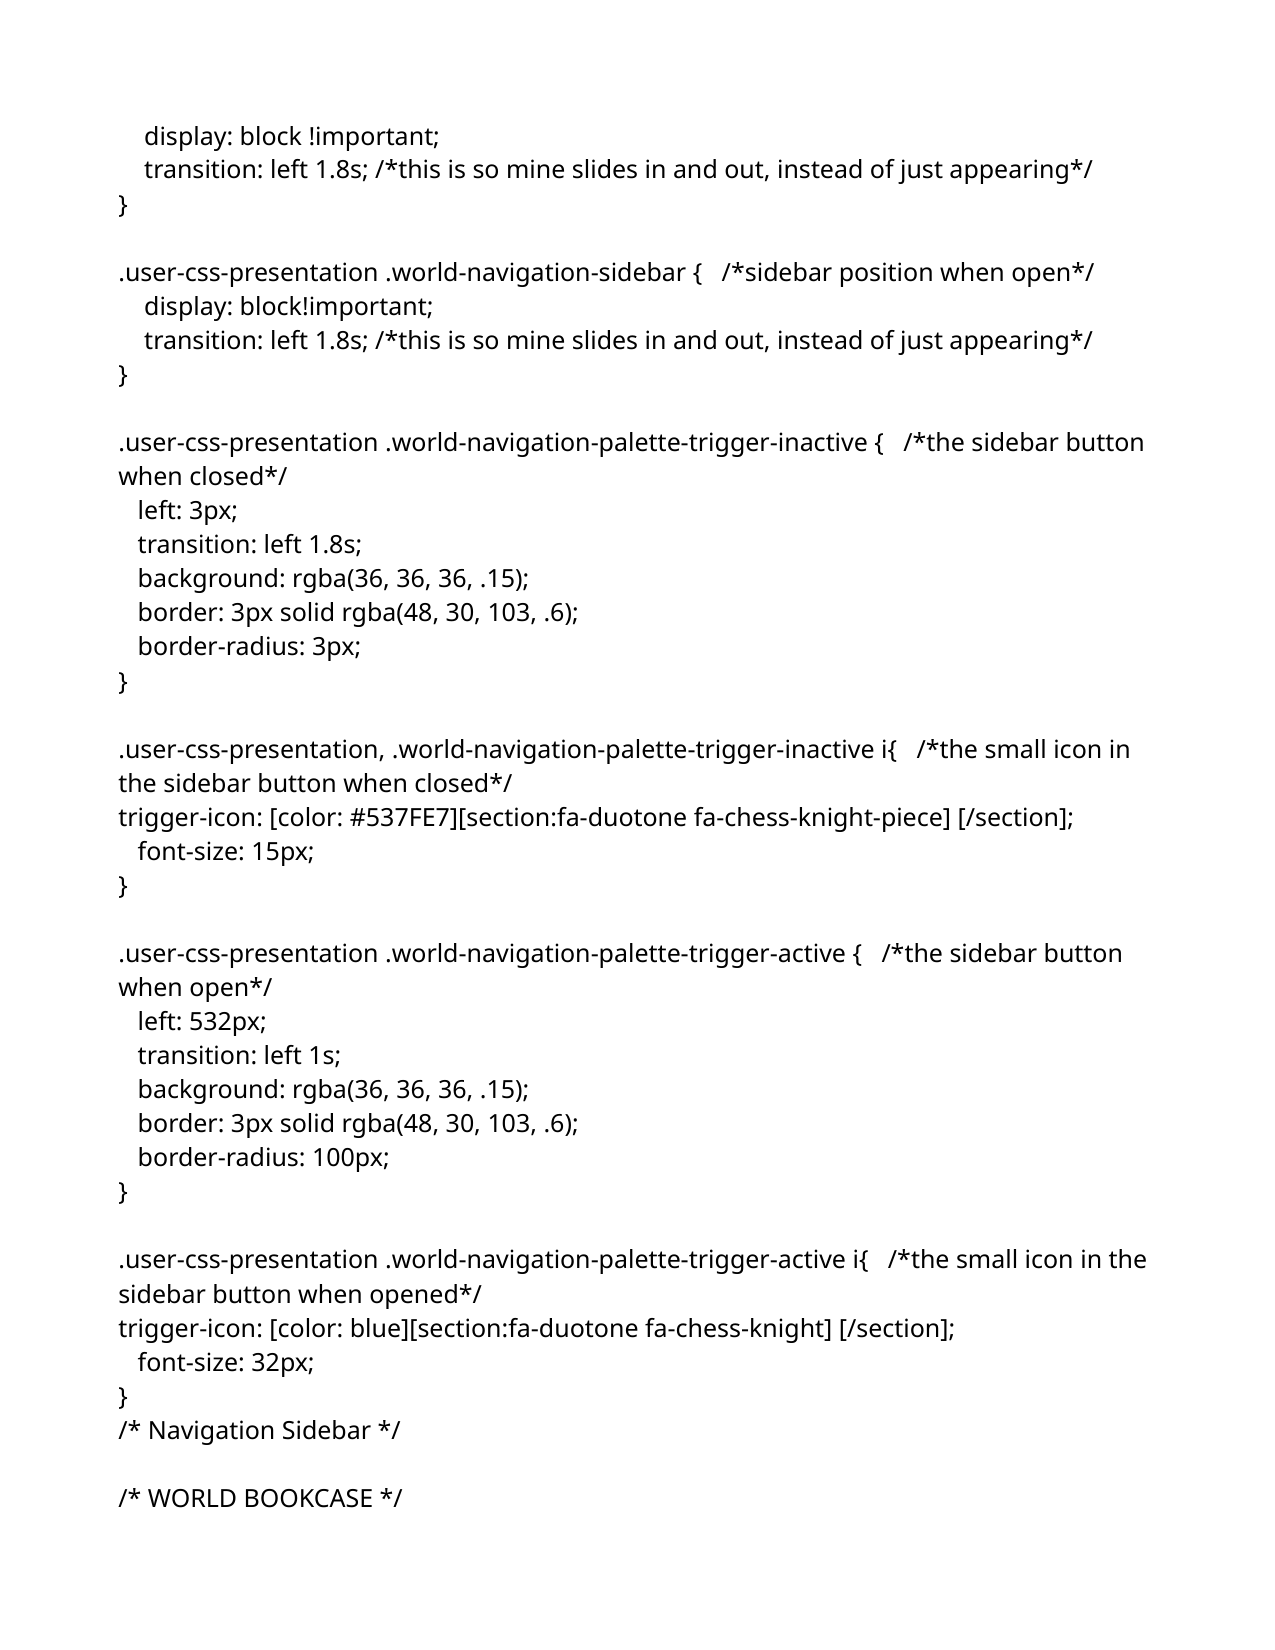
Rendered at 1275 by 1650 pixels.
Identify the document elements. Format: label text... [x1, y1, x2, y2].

text } [118, 1378, 1157, 1412]
text transition: left 1.8s; /*this is so mine slides in and out, instead of just appearing*/ [118, 152, 1157, 186]
text border: 3px solid rgba(48, 30, 103, .6); [118, 595, 1157, 629]
text } [118, 867, 1157, 902]
text display: block !important; [118, 118, 1157, 152]
text .user-css-presentation .world-navigation-palette-trigger-active { /*the sidebar button when open*/ [118, 936, 1157, 1004]
text trigger-icon: [color: #537FE7][section:fa-duotone fa-chess-knight-piece] [/section]; [118, 799, 1157, 833]
text font-size: 15px; [118, 833, 1157, 867]
text border-radius: 3px; [118, 629, 1157, 663]
text } [118, 663, 1157, 697]
text .user-css-presentation, .world-navigation-palette-trigger-inactive i{ /*the small icon in the sidebar button when closed*/ [118, 731, 1157, 799]
text border-radius: 100px; [118, 1140, 1157, 1174]
text left: 3px; [118, 493, 1157, 527]
text trigger-icon: [color: blue][section:fa-duotone fa-chess-knight] [/section]; [118, 1310, 1157, 1344]
text } [118, 186, 1157, 220]
text background: rgba(36, 36, 36, .15); [118, 561, 1157, 595]
text .user-css-presentation .world-navigation-sidebar { /*sidebar position when open*/ [118, 254, 1157, 288]
text } [118, 1174, 1157, 1208]
text display: block!important; [118, 288, 1157, 322]
text } [118, 357, 1157, 391]
text left: 532px; [118, 1004, 1157, 1038]
text .user-css-presentation .world-navigation-palette-trigger-active i{ /*the small icon in the sidebar button when opened*/ [118, 1242, 1157, 1310]
text border: 3px solid rgba(48, 30, 103, .6); [118, 1106, 1157, 1140]
text transition: left 1s; [118, 1038, 1157, 1072]
text font-size: 32px; [118, 1344, 1157, 1378]
text /* WORLD BOOKCASE */ [118, 1481, 1157, 1515]
text background: rgba(36, 36, 36, .15); [118, 1072, 1157, 1106]
text /* Navigation Sidebar */ [118, 1412, 1157, 1447]
text transition: left 1.8s; /*this is so mine slides in and out, instead of just appearing*/ [118, 322, 1157, 357]
text .user-css-presentation .world-navigation-palette-trigger-inactive { /*the sidebar button when closed*/ [118, 425, 1157, 493]
text transition: left 1.8s; [118, 527, 1157, 561]
